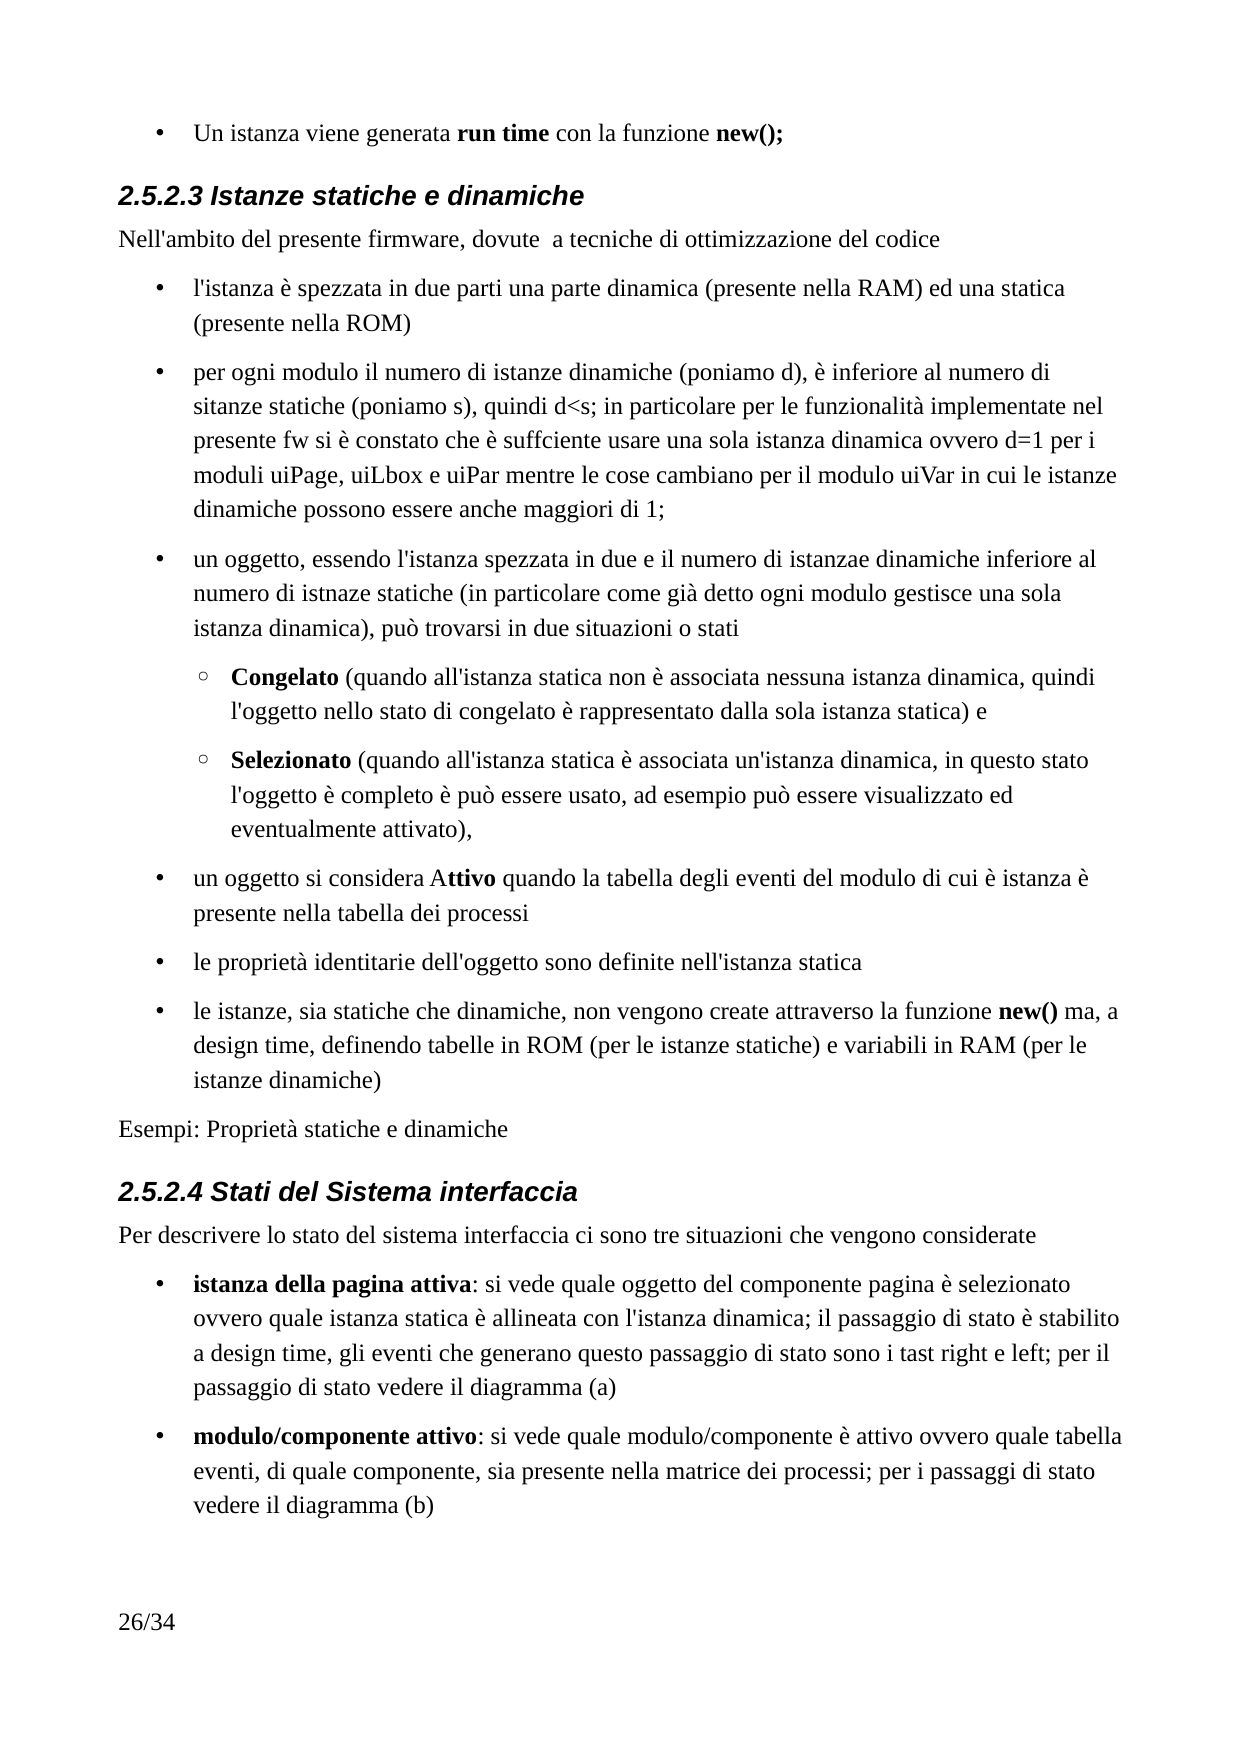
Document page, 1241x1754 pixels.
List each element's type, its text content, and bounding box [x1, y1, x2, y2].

subtitle 2.5.2.3 Istanze statiche e dinamiche [118, 180, 1122, 212]
list Congelato (quando all'istanza statica non è associata nessuna istanza dinamica, quindi l'oggetto nello stato di congelato è rappresentato dalla sola istanza statica) e [193, 662, 1122, 725]
list Un istanza viene generata run time con la funzione new(); [156, 118, 1122, 147]
text Nell'ambito del presente firmware, dovute a tecniche di ottimizzazione del codice [118, 224, 1122, 253]
text Per descrivere lo stato del sistema interfaccia ci sono tre situazioni che vengono considerate [118, 1220, 1122, 1248]
list modulo/componente attivo: si vede quale modulo/componente è attivo ovvero quale tabella eventi, di quale componente, sia presente nella matrice dei processi; per i passaggi di stato vedere il diagramma (b) [156, 1421, 1122, 1519]
text Esempi: Proprietà statiche e dinamiche [118, 1114, 1122, 1143]
list istanza della pagina attiva: si vede quale oggetto del componente pagina è selezionato ovvero quale istanza statica è allineata con l'istanza dinamica; il passaggio di stato è stabilito a design time, gli eventi che generano questo passaggio di stato sono i tast right e left; per il passaggio di stato vedere il diagramma (a) [156, 1269, 1122, 1401]
list per ogni modulo il numero di istanze dinamiche (poniamo d), è inferiore al numero di sitanze statiche (poniamo s), quindi d<s; in particolare per le funzionalità implementate nel presente fw si è constato che è suffciente usare una sola istanza dinamica ovvero d=1 per i moduli uiPage, uiLbox e uiPar mentre le cose cambiano per il modulo uiVar in cui le istanze dinamiche possono essere anche maggiori di 1; [156, 357, 1122, 523]
list le proprietà identitarie dell'oggetto sono definite nell'istanza statica [156, 947, 1122, 976]
subtitle 2.5.2.4 Stati del Sistema interfaccia [118, 1175, 1122, 1207]
list l'istanza è spezzata in due parti una parte dinamica (presente nella RAM) ed una statica (presente nella ROM) [156, 273, 1122, 336]
list Selezionato (quando all'istanza statica è associata un'istanza dinamica, in questo stato l'oggetto è completo è può essere usato, ad esempio può essere visualizzato ed eventualmente attivato), [193, 745, 1122, 843]
list le istanze, sia statiche che dinamiche, non vengono create attraverso la funzione new() ma, a design time, definendo tabelle in ROM (per le istanze statiche) e variabili in RAM (per le istanze dinamiche) [156, 996, 1122, 1093]
list un oggetto si considera Attivo quando la tabella degli eventi del modulo di cui è istanza è presente nella tabella dei processi [156, 863, 1122, 926]
list un oggetto, essendo l'istanza spezzata in due e il numero di istanzae dinamiche inferiore al numero di istnaze statiche (in particolare come già detto ogni modulo gestisce una sola istanza dinamica), può trovarsi in due situazioni o stati [156, 544, 1122, 641]
